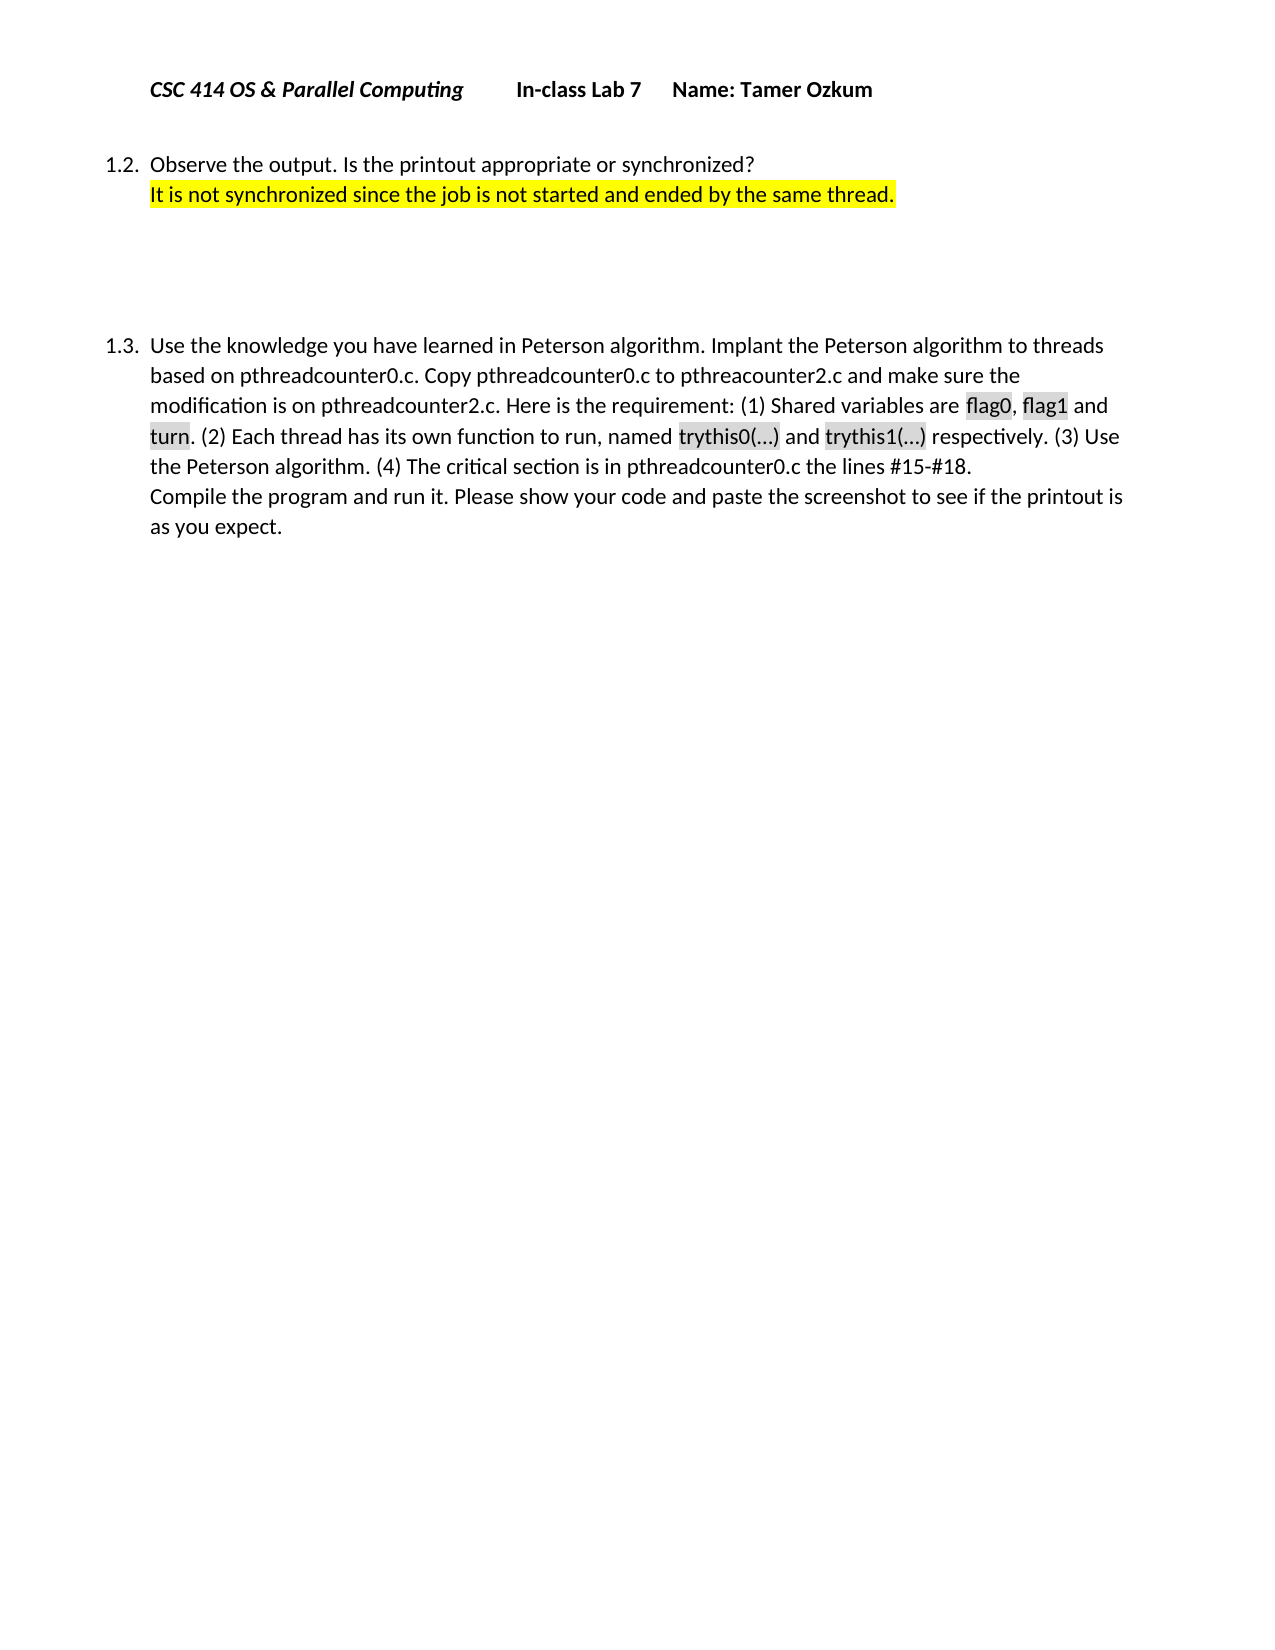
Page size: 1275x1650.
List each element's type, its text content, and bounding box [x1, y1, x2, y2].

list Use the knowledge you have learned in Peterson algorithm. Implant the Peterson algorithm to threads based on pthreadcounter0.c. Copy pthreadcounter0.c to pthreacounter2.c and make sure the modification is on pthreadcounter2.c. Here is the requirement: (1) Shared variables are flag0, flag1 and turn. (2) Each thread has its own function to run, named trythis0(…) and trythis1(…) respectively. (3) Use the Peterson algorithm. (4) The critical section is in pthreadcounter0.c the lines #15-#18. [105, 331, 1125, 480]
list It is not synchronized since the job is not started and ended by the same thread. [105, 180, 1125, 208]
list Observe the output. Is the printout appropriate or synchronized? [105, 150, 1125, 178]
list Compile the program and run it. Please show your code and paste the screenshot to see if the printout is as you expect. [150, 482, 1125, 541]
